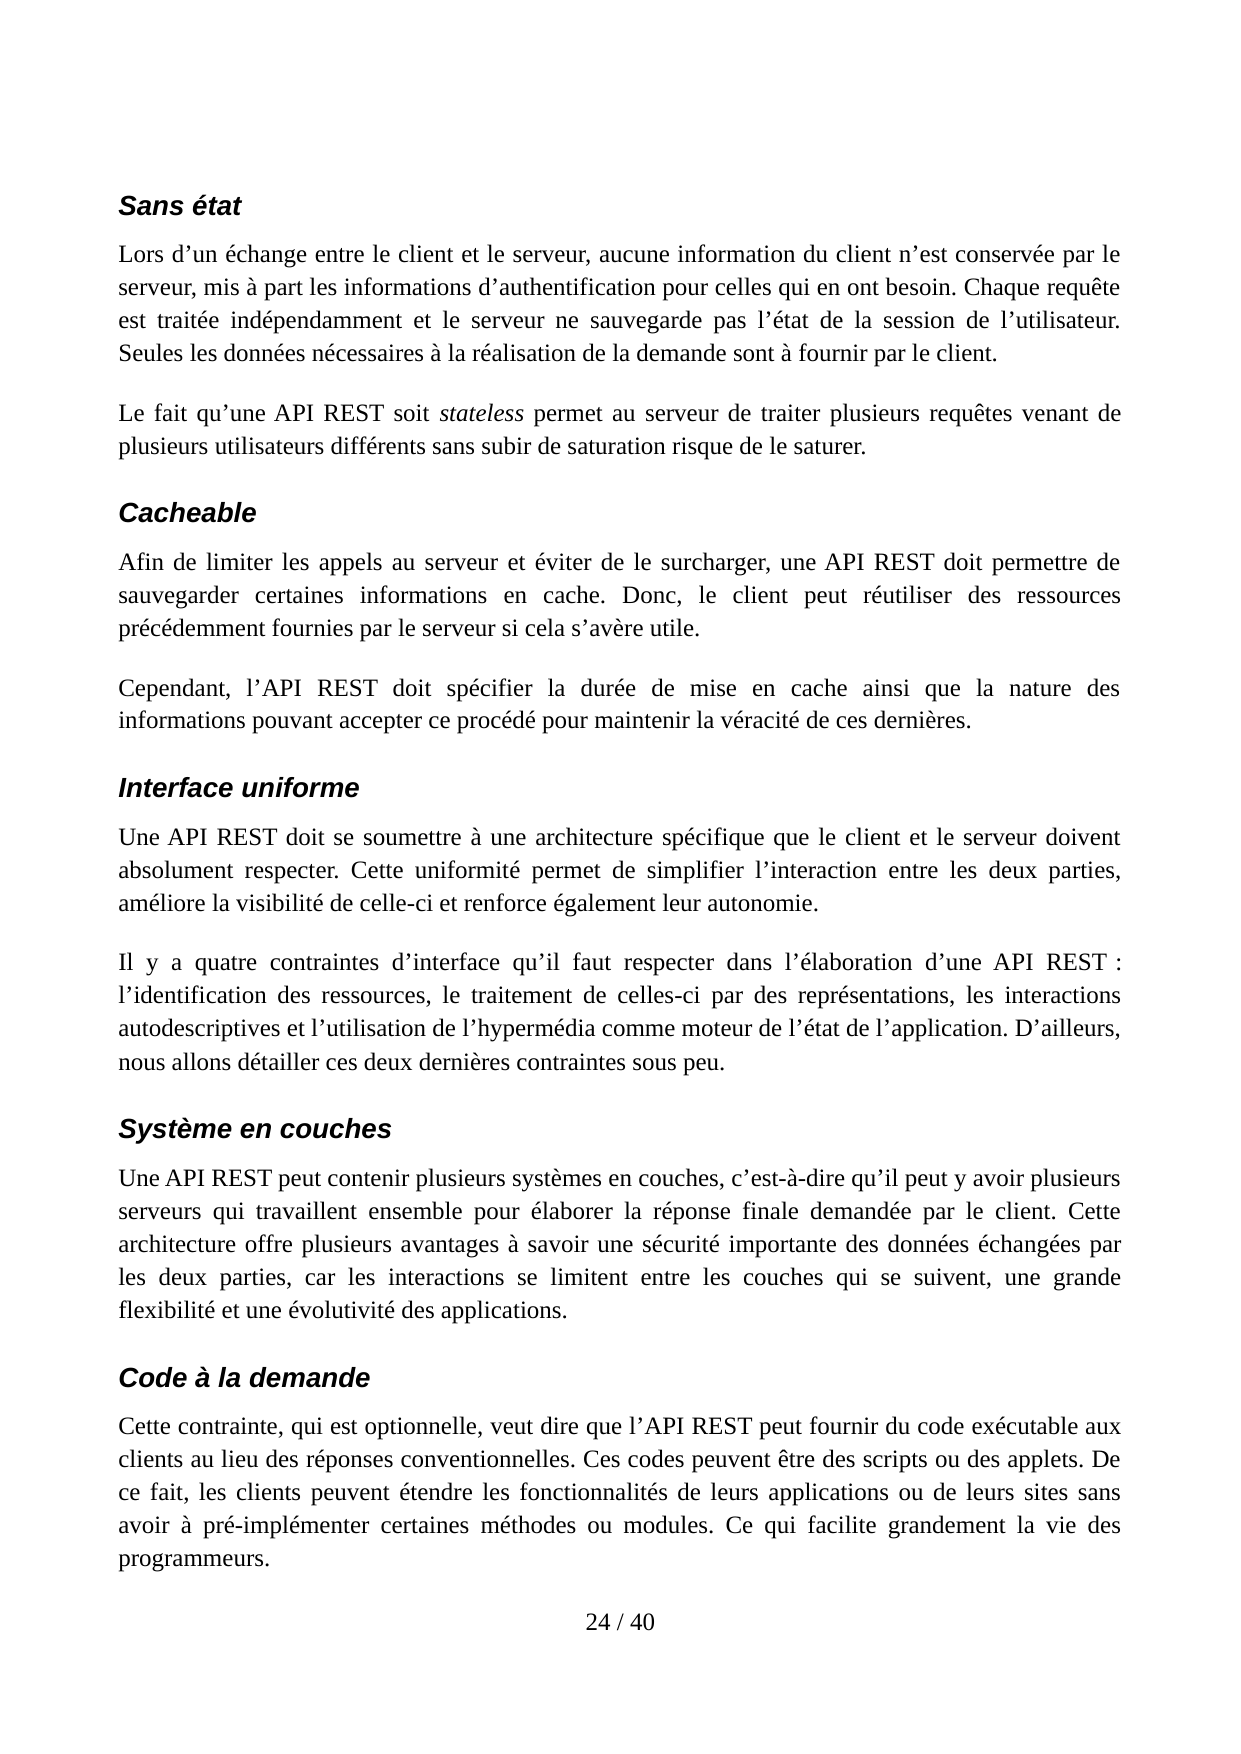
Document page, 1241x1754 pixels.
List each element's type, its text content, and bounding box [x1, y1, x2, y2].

subtitle Cacheable [118, 497, 1122, 529]
text Une API REST doit se soumettre à une architecture spécifique que le client et le serveur doivent absolument respecter. Cette uniformité permet de simplifier l’interaction entre les deux parties, améliore la visibilité de celle-ci et renforce également leur autonomie. [118, 822, 1122, 917]
text Une API REST peut contenir plusieurs systèmes en couches, c’est-à-dire qu’il peut y avoir plusieurs serveurs qui travaillent ensemble pour élaborer la réponse finale demandée par le client. Cette architecture offre plusieurs avantages à savoir une sécurité importante des données échangées par les deux parties, car les interactions se limitent entre les couches qui se suivent, une grande flexibilité et une évolutivité des applications. [118, 1163, 1122, 1324]
subtitle Interface uniforme [118, 772, 1122, 803]
subtitle Code à la demande [118, 1361, 1122, 1393]
text Afin de limiter les appels au serveur et éviter de le surcharger, une API REST doit permettre de sauvegarder certaines informations en cache. Donc, le client peut réutiliser des ressources précédemment fournies par le serveur si cela s’avère utile. [118, 547, 1122, 642]
subtitle Système en couches [118, 1113, 1122, 1144]
text Il y a quatre contraintes d’interface qu’il faut respecter dans l’élaboration d’une API REST : l’identification des ressources, le traitement de celles-ci par des représentations, les interactions autodescriptives et l’utilisation de l’hypermédia comme moteur de l’état de l’application. D’ailleurs, nous allons détailler ces deux dernières contraintes sous peu. [118, 947, 1122, 1075]
text Cependant, l’API REST doit spécifier la durée de mise en cache ainsi que la nature des informations pouvant accepter ce procédé pour maintenir la véracité de ces dernières. [118, 673, 1122, 734]
text Cette contrainte, qui est optionnelle, veut dire que l’API REST peut fournir du code exécutable aux clients au lieu des réponses conventionnelles. Ces codes peuvent être des scripts ou des applets. De ce fait, les clients peuvent étendre les fonctionnalités de leurs applications ou de leurs sites sans avoir à pré-implémenter certaines méthodes ou modules. Ce qui facilite grandement la vie des programmeurs. [118, 1411, 1122, 1572]
subtitle Sans état [118, 189, 1122, 221]
text Le fait qu’une API REST soit stateless permet au serveur de traiter plusieurs requêtes venant de plusieurs utilisateurs différents sans subir de saturation risque de le saturer. [118, 398, 1122, 459]
text Lors d’un échange entre le client et le serveur, aucune information du client n’est conservée par le serveur, mis à part les informations d’authentification pour celles qui en ont besoin. Chaque requête est traitée indépendamment et le serveur ne sauvegarde pas l’état de la session de l’utilisateur. Seules les données nécessaires à la réalisation de la demande sont à fournir par le client. [118, 239, 1122, 367]
